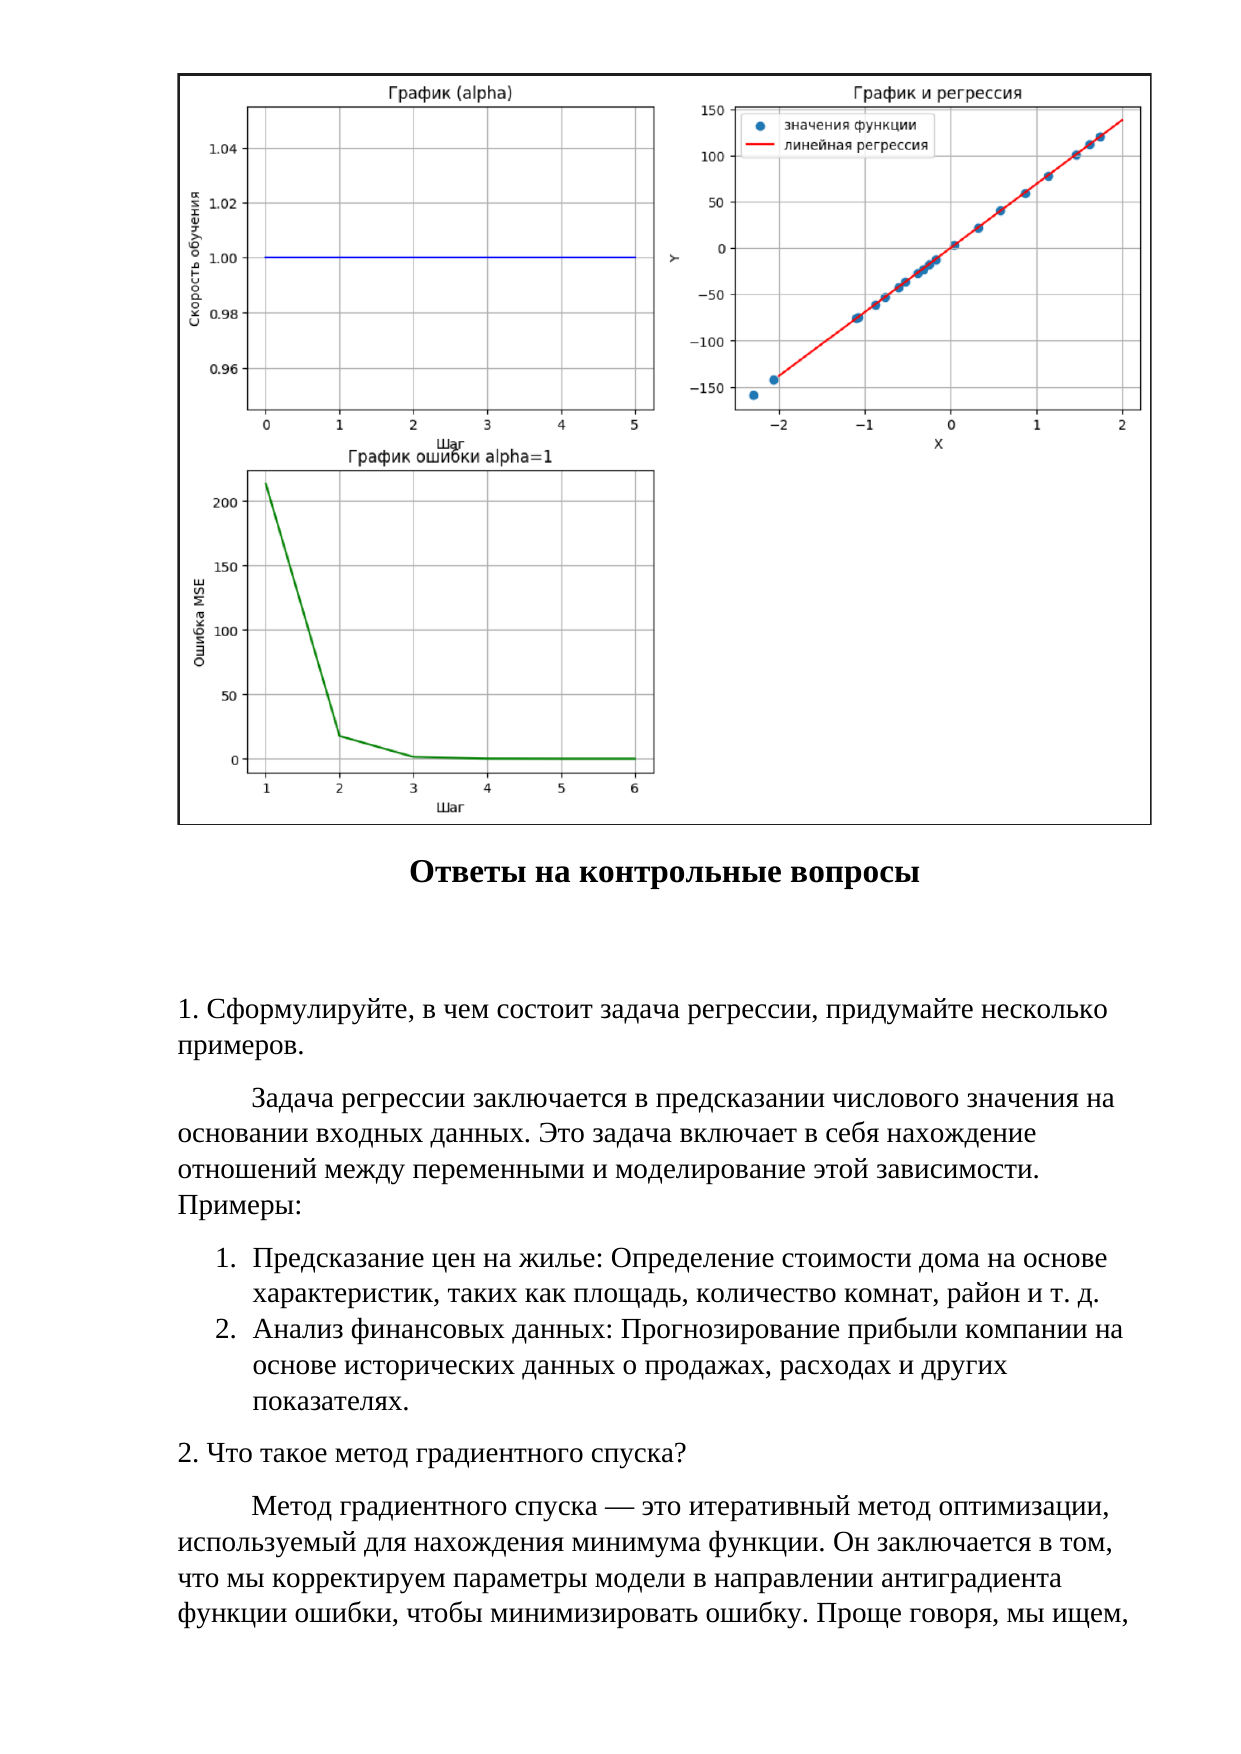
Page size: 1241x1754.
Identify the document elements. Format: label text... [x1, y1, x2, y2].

text 2. Что такое метод градиентного спуска? [177, 1436, 1152, 1469]
text 1. Сформулируйте, в чем состоит задача регрессии, придумайте несколько примеров. [177, 991, 1152, 1061]
text Ответы на контрольные вопросы [177, 851, 1152, 890]
text Задача регрессии заключается в предсказании числового значения на основании входных данных. Это задача включает в себя нахождение отношений между переменными и моделирование этой зависимости. Примеры: [177, 1080, 1152, 1221]
text Метод градиентного спуска — это итеративный метод оптимизации, используемый для нахождения минимума функции. Он заключается в том, что мы корректируем параметры модели в направлении антиградиента функции ошибки, чтобы минимизировать ошибку. Проще говоря, мы ищем, [177, 1488, 1152, 1629]
list Предсказание цен на жилье: Определение стоимости дома на основе характеристик, таких как площадь, количество комнат, район и т. д. [215, 1240, 1152, 1309]
list Анализ финансовых данных: Прогнозирование прибыли компании на основе исторических данных о продажах, расходах и других показателях. [215, 1311, 1152, 1417]
